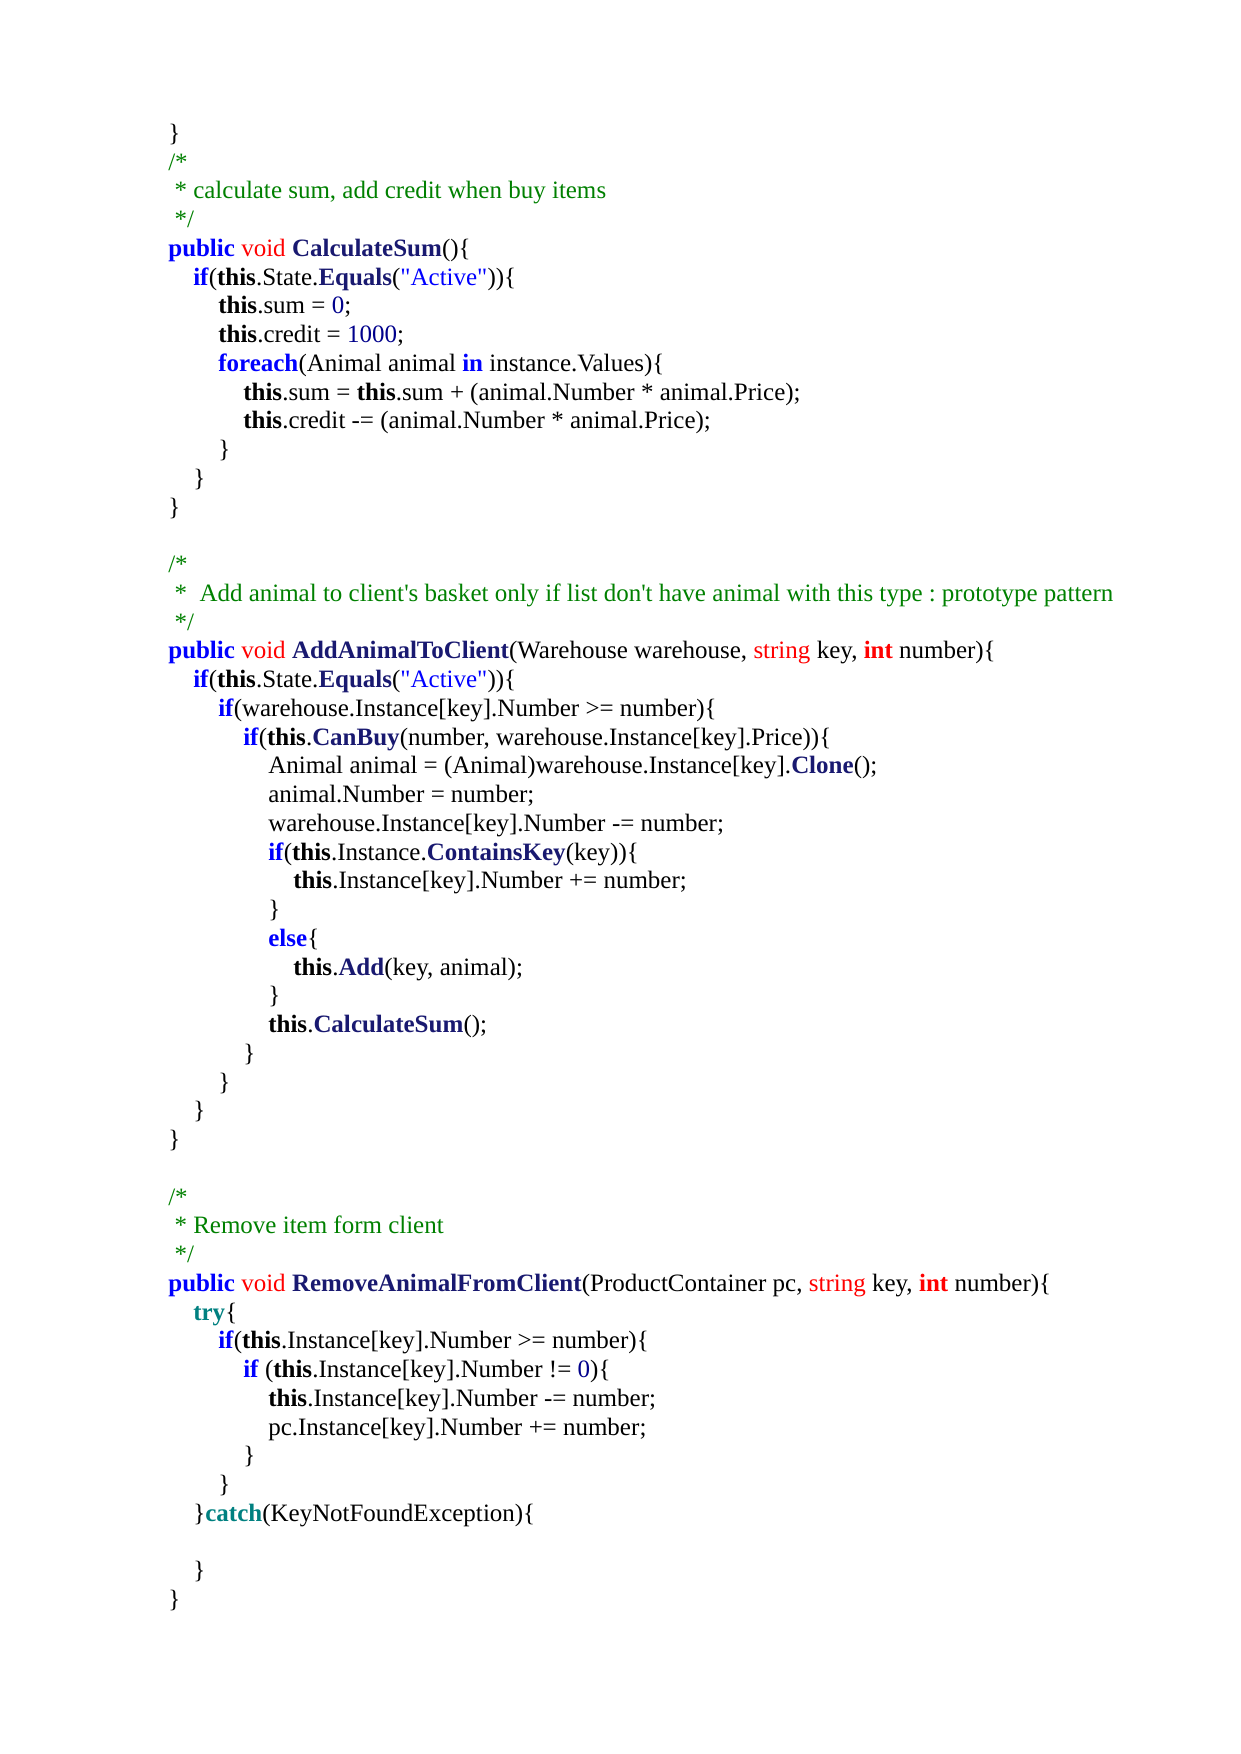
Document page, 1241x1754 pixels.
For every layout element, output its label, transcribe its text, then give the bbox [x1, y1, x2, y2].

text } /* * calculate sum, add credit when buy items */ public void CalculateSum(){ if(this.State.Equals("Active")){ this.sum = 0; this.credit = 1000; foreach(Animal animal in instance.Values){ this.sum = this.sum + (animal.Number * animal.Price); this.credit -= (animal.Number * animal.Price); } } } /* * Add animal to client's basket only if list don't have animal with this type : prototype pattern */ public void AddAnimalToClient(Warehouse warehouse, string key, int number){ if(this.State.Equals("Active")){ if(warehouse.Instance[key].Number >= number){ if(this.CanBuy(number, warehouse.Instance[key].Price)){ Animal animal = (Animal)warehouse.Instance[key].Clone(); animal.Number = number; warehouse.Instance[key].Number -= number; if(this.Instance.ContainsKey(key)){ this.Instance[key].Number += number; } else{ this.Add(key, animal); } this.CalculateSum(); } } } } /* * Remove item form client */ public void RemoveAnimalFromClient(ProductContainer pc, string key, int number){ try{ if(this.Instance[key].Number >= number){ if (this.Instance[key].Number != 0){ this.Instance[key].Number -= number; pc.Instance[key].Number += number; } } }catch(KeyNotFoundException){ } } [118, 118, 1122, 1613]
